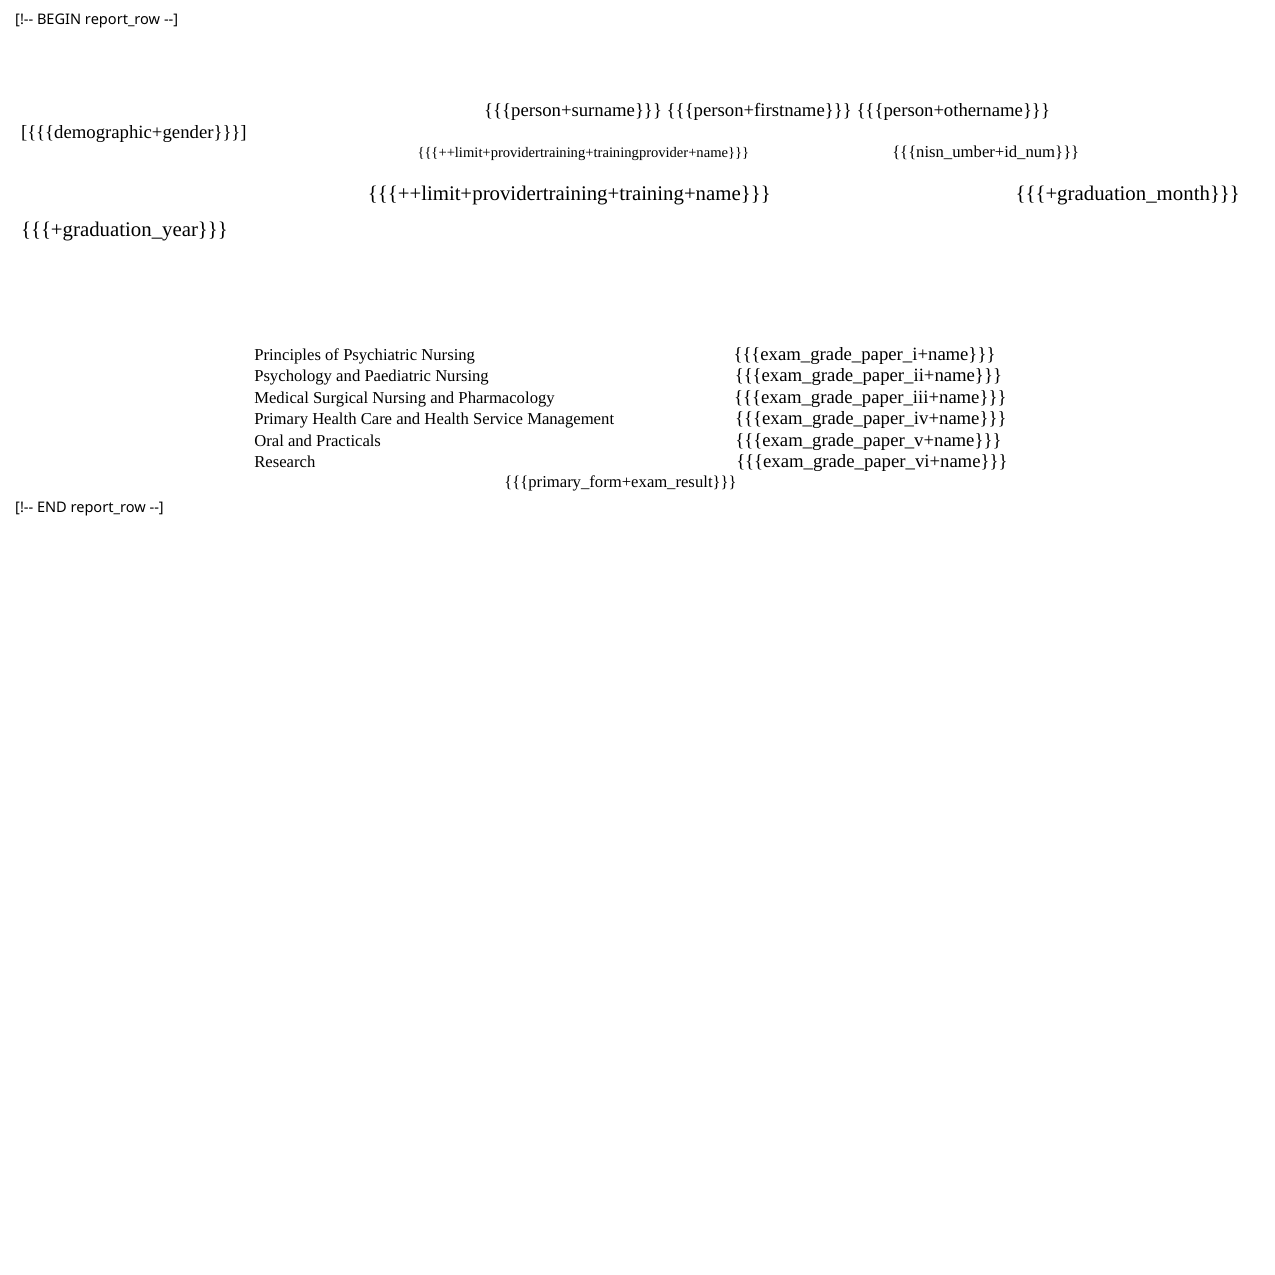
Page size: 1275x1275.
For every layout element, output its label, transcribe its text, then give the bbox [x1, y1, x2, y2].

table_header {{{person+surname}}} {{{person+firstname}}} {{{person+othername}}} [{{{demographic+gender}}}] {{{++limit+providertraining+trainingprovider+name}}} {{{nisn_umber+id_num}}} {{{++limit+providertraining+training+name}}} {{{+graduation_month}}} {{{+graduation_year}}} Principles of Psychiatric Nursing {{{exam_grade_paper_i+name}}} Psychology and Paediatric Nursing {{{exam_grade_paper_ii+name}}} Medical Surgical Nursing and Pharmacology {{{exam_grade_paper_iii+name}}} Primary Health Care and Health Service Management {{{exam_grade_paper_iv+name}}} Oral and Practicals {{{exam_grade_paper_v+name}}} Research {{{exam_grade_paper_vi+name}}} {{{primary_form+exam_result}}} [15, 29, 1260, 497]
text [!-- END report_row --] [15, 497, 1260, 517]
text [!-- BEGIN report_row --] [15, 9, 1260, 29]
